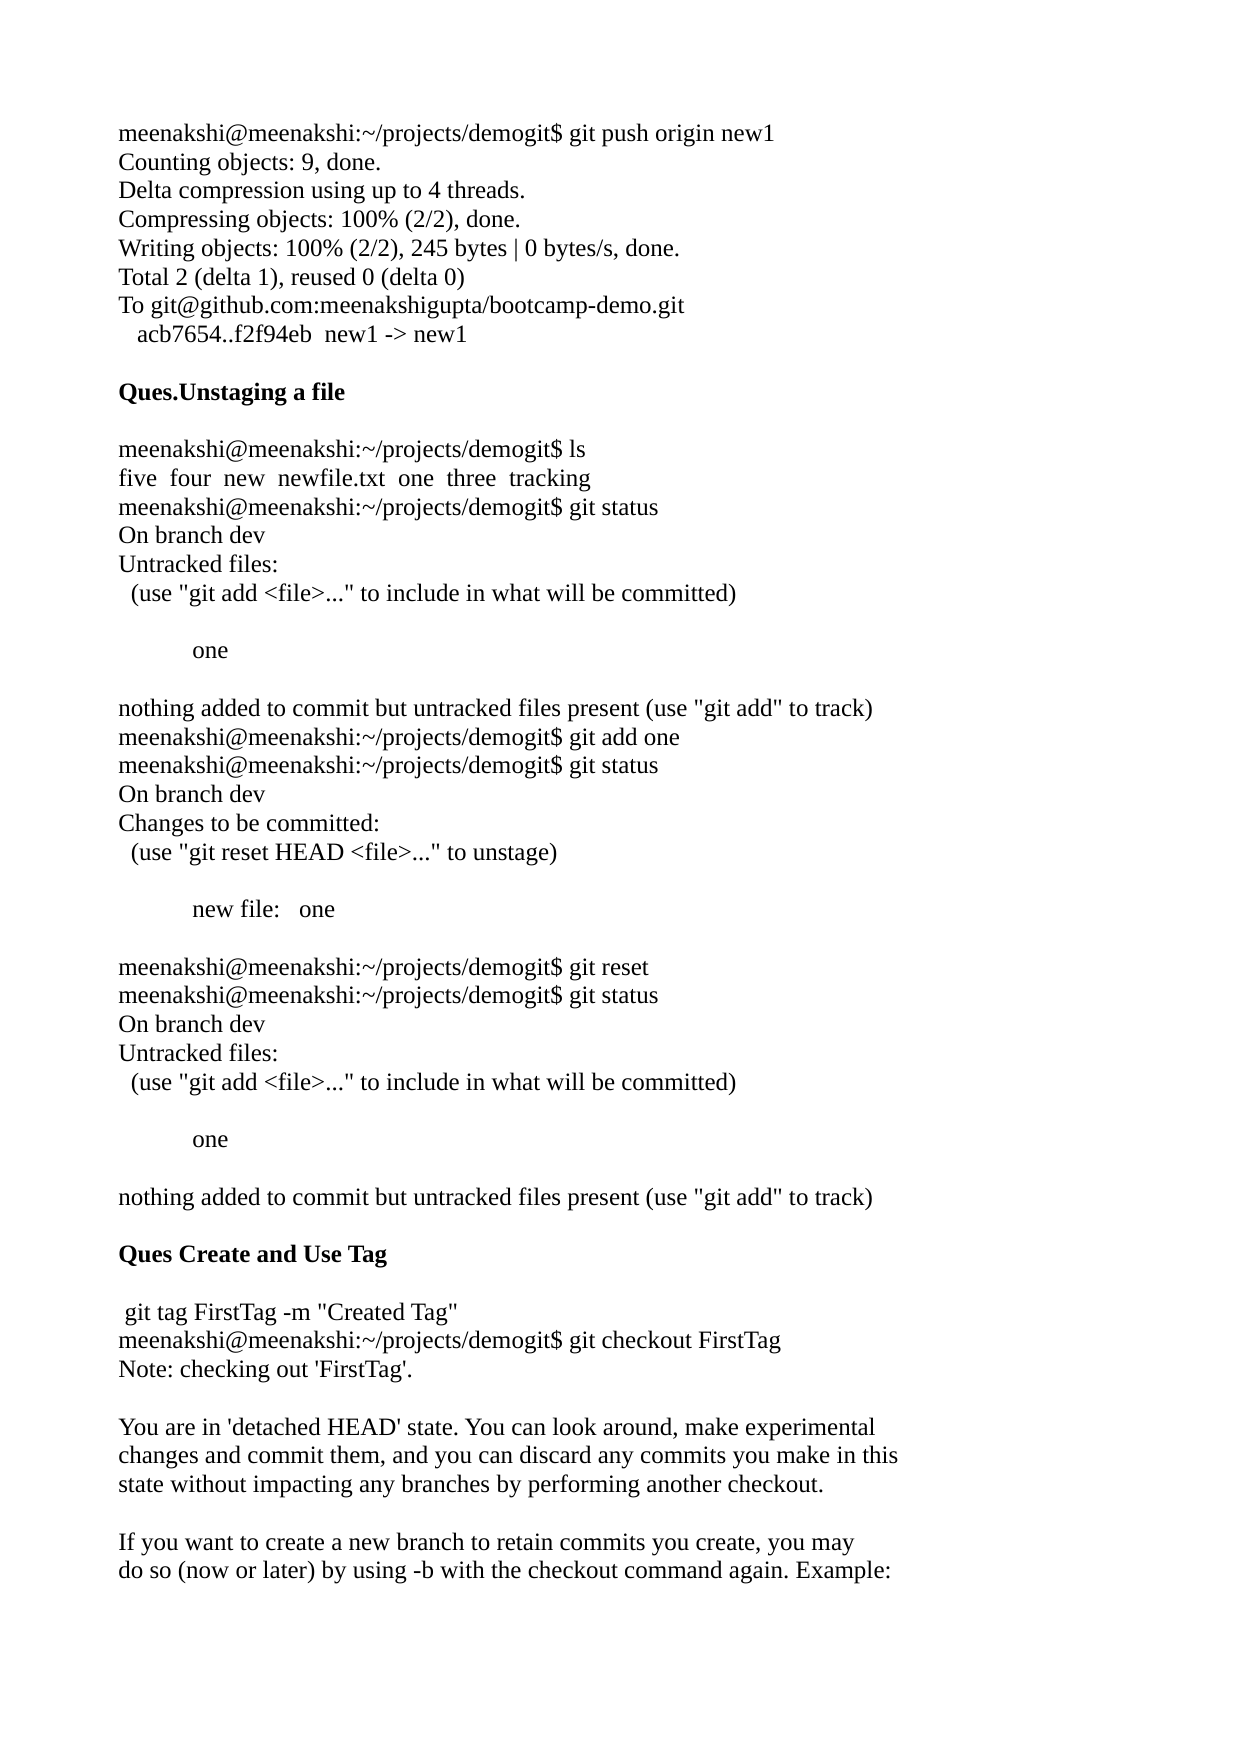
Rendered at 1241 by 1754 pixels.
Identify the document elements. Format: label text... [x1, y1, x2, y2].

text Total 2 (delta 1), reused 0 (delta 0) [118, 262, 1122, 291]
text To git@github.com:meenakshigupta/bootcamp-demo.git [118, 291, 1122, 319]
text state without impacting any branches by performing another checkout. [118, 1469, 1122, 1498]
text meenakshi@meenakshi:~/projects/demogit$ git checkout FirstTag [118, 1326, 1122, 1354]
text Ques.Unstaging a file [118, 377, 1122, 406]
text On branch dev [118, 521, 1122, 549]
text Note: checking out 'FirstTag'. [118, 1354, 1122, 1383]
text meenakshi@meenakshi:~/projects/demogit$ git add one [118, 722, 1122, 751]
text nothing added to commit but untracked files present (use "git add" to track) [118, 1182, 1122, 1211]
text Untracked files: [118, 549, 1122, 578]
text (use "git reset HEAD <file>..." to unstage) [118, 837, 1122, 866]
text meenakshi@meenakshi:~/projects/demogit$ git reset [118, 952, 1122, 981]
text (use "git add <file>..." to include in what will be committed) [118, 578, 1122, 607]
text If you want to create a new branch to retain commits you create, you may [118, 1527, 1122, 1556]
text one [118, 636, 1122, 664]
text Ques Create and Use Tag [118, 1239, 1122, 1268]
text acb7654..f2f94eb new1 -> new1 [118, 319, 1122, 348]
text Changes to be committed: [118, 808, 1122, 837]
text new file: one [118, 894, 1122, 923]
text Counting objects: 9, done. [118, 147, 1122, 176]
text meenakshi@meenakshi:~/projects/demogit$ git status [118, 492, 1122, 521]
text On branch dev [118, 1009, 1122, 1038]
text meenakshi@meenakshi:~/projects/demogit$ ls [118, 434, 1122, 463]
text meenakshi@meenakshi:~/projects/demogit$ git status [118, 981, 1122, 1009]
text Compressing objects: 100% (2/2), done. [118, 204, 1122, 233]
text You are in 'detached HEAD' state. You can look around, make experimental [118, 1412, 1122, 1441]
text meenakshi@meenakshi:~/projects/demogit$ git push origin new1 [118, 118, 1122, 147]
text five four new newfile.txt one three tracking [118, 463, 1122, 492]
text (use "git add <file>..." to include in what will be committed) [118, 1067, 1122, 1096]
text nothing added to commit but untracked files present (use "git add" to track) [118, 693, 1122, 722]
text changes and commit them, and you can discard any commits you make in this [118, 1441, 1122, 1469]
text do so (now or later) by using -b with the checkout command again. Example: [118, 1556, 1122, 1584]
text one [118, 1124, 1122, 1153]
text On branch dev [118, 779, 1122, 808]
text Writing objects: 100% (2/2), 245 bytes | 0 bytes/s, done. [118, 233, 1122, 262]
text git tag FirstTag -m "Created Tag" [118, 1297, 1122, 1326]
text Delta compression using up to 4 threads. [118, 176, 1122, 204]
text Untracked files: [118, 1038, 1122, 1067]
text meenakshi@meenakshi:~/projects/demogit$ git status [118, 751, 1122, 779]
